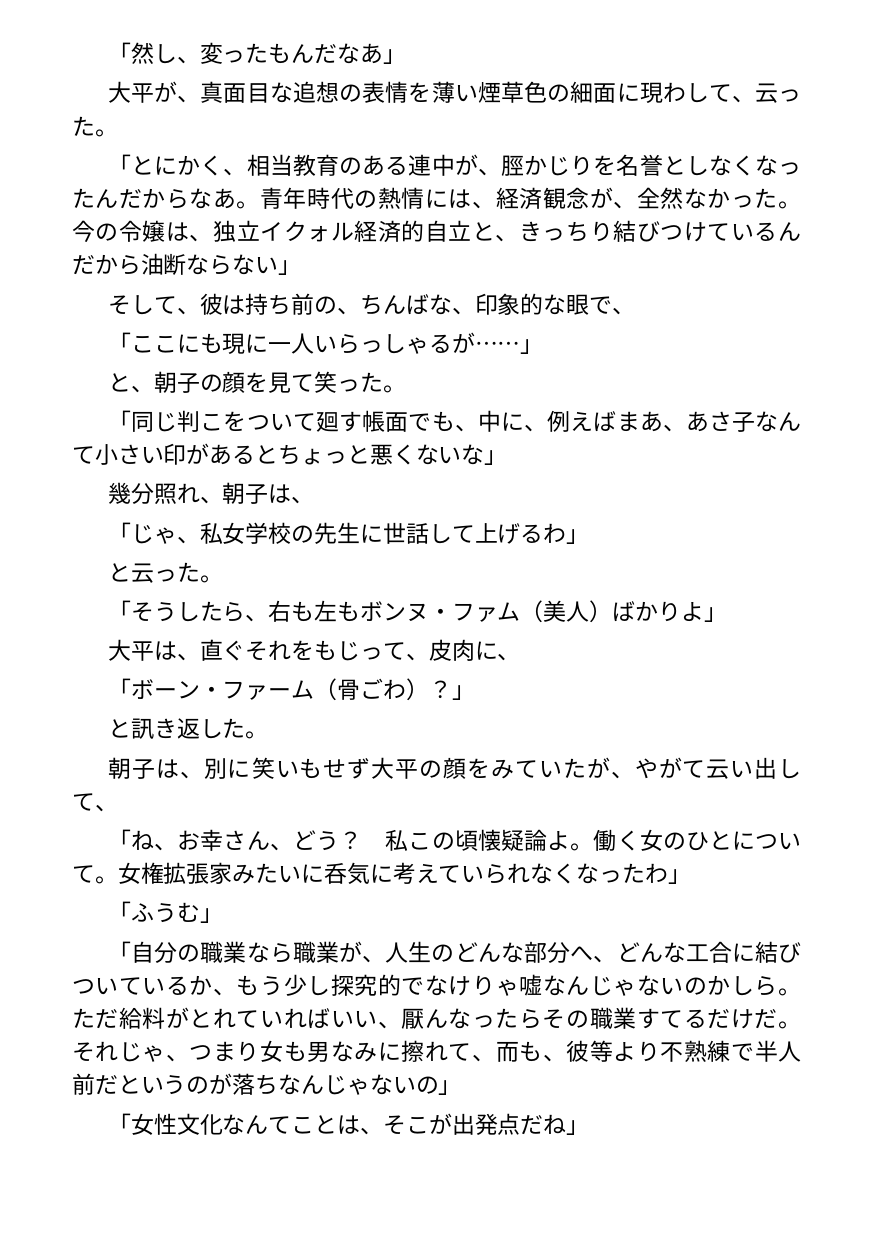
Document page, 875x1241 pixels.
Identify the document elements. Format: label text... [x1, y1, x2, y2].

text 「じゃ、私女学校の先生に世話して上げるわ」 [72, 516, 802, 549]
text 大平は、直ぐそれをもじって、皮肉に、 [72, 633, 802, 666]
text 「自分の職業なら職業が、人生のどんな部分へ、どんな工合に結びついているか、もう少し探究的でなけりゃ嘘なんじゃないのかしら。ただ給料がとれていればいい、厭んなったらその職業すてるだけだ。それじゃ、つまり女も男なみに擦れて、而も、彼等より不熟練で半人前だというのが落ちなんじゃないの」 [72, 934, 802, 1101]
text 「同じ判こをついて廻す帳面でも、中に、例えばまあ、あさ子なんて小さい印があるとちょっと悪くないな」 [72, 404, 802, 470]
text 「ね、お幸さん、どう？ 私この頃懐疑論よ。働く女のひとについて。女権拡張家みたいに呑気に考えていられなくなったわ」 [72, 823, 802, 889]
text 「ふうむ」 [72, 895, 802, 928]
text 「女性文化なんてことは、そこが出発点だね」 [72, 1107, 802, 1140]
text と訊き返した。 [72, 711, 802, 744]
text 大平が、真面目な追想の表情を薄い煙草色の細面に現わして、云った。 [72, 75, 802, 142]
text 「ここにも現に一人いらっしゃるが……」 [72, 326, 802, 359]
text そして、彼は持ち前の、ちんばな、印象的な眼で、 [72, 286, 802, 320]
text 「然し、変ったもんだなあ」 [72, 36, 802, 69]
text 「そうしたら、右も左もボンヌ・ファム（美人）ばかりよ」 [72, 594, 802, 627]
text 朝子は、別に笑いもせず大平の顔をみていたが、やがて云い出して、 [72, 751, 802, 817]
text と、朝子の顔を見て笑った。 [72, 365, 802, 398]
text と云った。 [72, 555, 802, 588]
text 「とにかく、相当教育のある連中が、脛かじりを名誉としなくなったんだからなあ。青年時代の熱情には、経済観念が、全然なかった。今の令嬢は、独立イクォル経済的自立と、きっちり結びつけているんだから油断ならない」 [72, 148, 802, 281]
text 幾分照れ、朝子は、 [72, 476, 802, 509]
text 「ボーン・ファーム（骨ごわ）？」 [72, 672, 802, 705]
